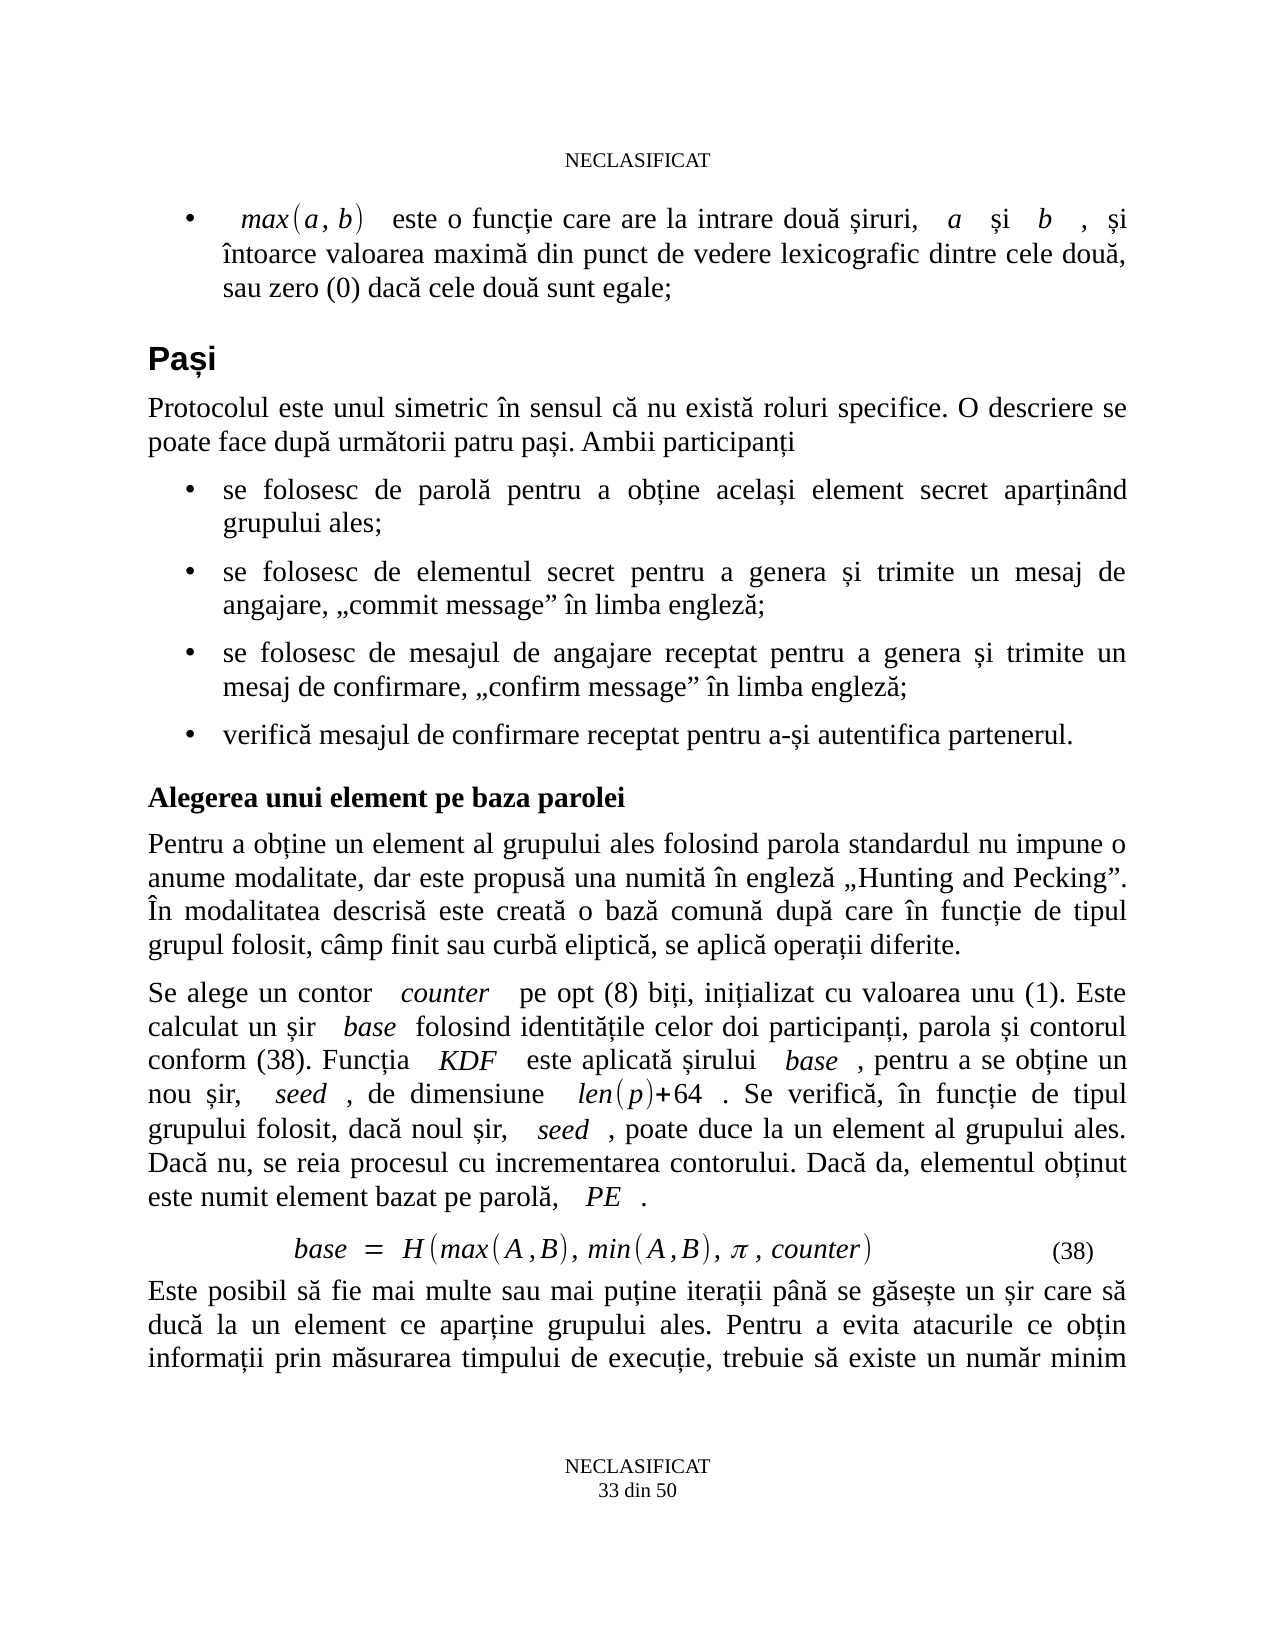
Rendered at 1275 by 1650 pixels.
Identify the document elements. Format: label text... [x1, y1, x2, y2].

subtitle Pași [148, 339, 1127, 378]
text Se alege un contor pe opt (8) biți, inițializat cu valoarea unu (1). Este calculat un șir folosind identitățile celor doi participanți, parola și contorul conform (38). Funcția este aplicată șirului , pentru a se obține un nou șir, , de dimensiune . Se verifică, în funcție de tipul grupului folosit, dacă noul șir, , poate duce la un element al grupului ales. Dacă nu, se reia procesul cu incrementarea contorului. Dacă da, elementul obținut este numit element bazat pe parolă, . [148, 975, 1127, 1212]
text Pentru a obține un element al grupului ales folosind parola standardul nu impune o anume modalitate, dar este propusă una numită în engleză „Hunting and Pecking”. În modalitatea descrisă este creată o bază comună după care în funcție de tipul grupul folosit, câmp finit sau curbă eliptică, se aplică operații diferite. [148, 826, 1127, 961]
table_header (38) [1019, 1227, 1127, 1273]
text Este posibil să fie mai multe sau mai puține iterații până se găsește un șir care să ducă la un element ce aparține grupului ales. Pentru a evita atacurile ce obțin informații prin măsurarea timpului de execuție, trebuie să existe un număr minim de iterații, , suficient de mare astfel încât numărul iterațiilor executate să difere foarte puțin între rulări diferite. [148, 1273, 1127, 1374]
list se folosesc de mesajul de angajare receptat pentru a genera și trimite un mesaj de confirmare, „confirm message” în limba engleză; [185, 636, 1127, 703]
list este o funcție care are la intrare două șiruri, și , și întoarce valoarea maximă din punct de vedere lexicografic dintre cele două, sau zero (0) dacă cele două sunt egale; [185, 201, 1127, 304]
subtitle Alegerea unui element pe baza parolei [148, 780, 1127, 814]
list se folosesc de elementul secret pentru a genera și trimite un mesaj de angajare, „commit message” în limba engleză; [185, 554, 1127, 621]
list se folosesc de parolă pentru a obține același element secret aparținând grupului ales; [185, 472, 1127, 539]
text Protocolul este unul simetric în sensul că nu există roluri specifice. O descriere se poate face după următorii patru pași. Ambii participanți [148, 390, 1127, 457]
table_header [148, 1227, 1018, 1273]
list verifică mesajul de confirmare receptat pentru a-și autentifica partenerul. [185, 717, 1127, 751]
